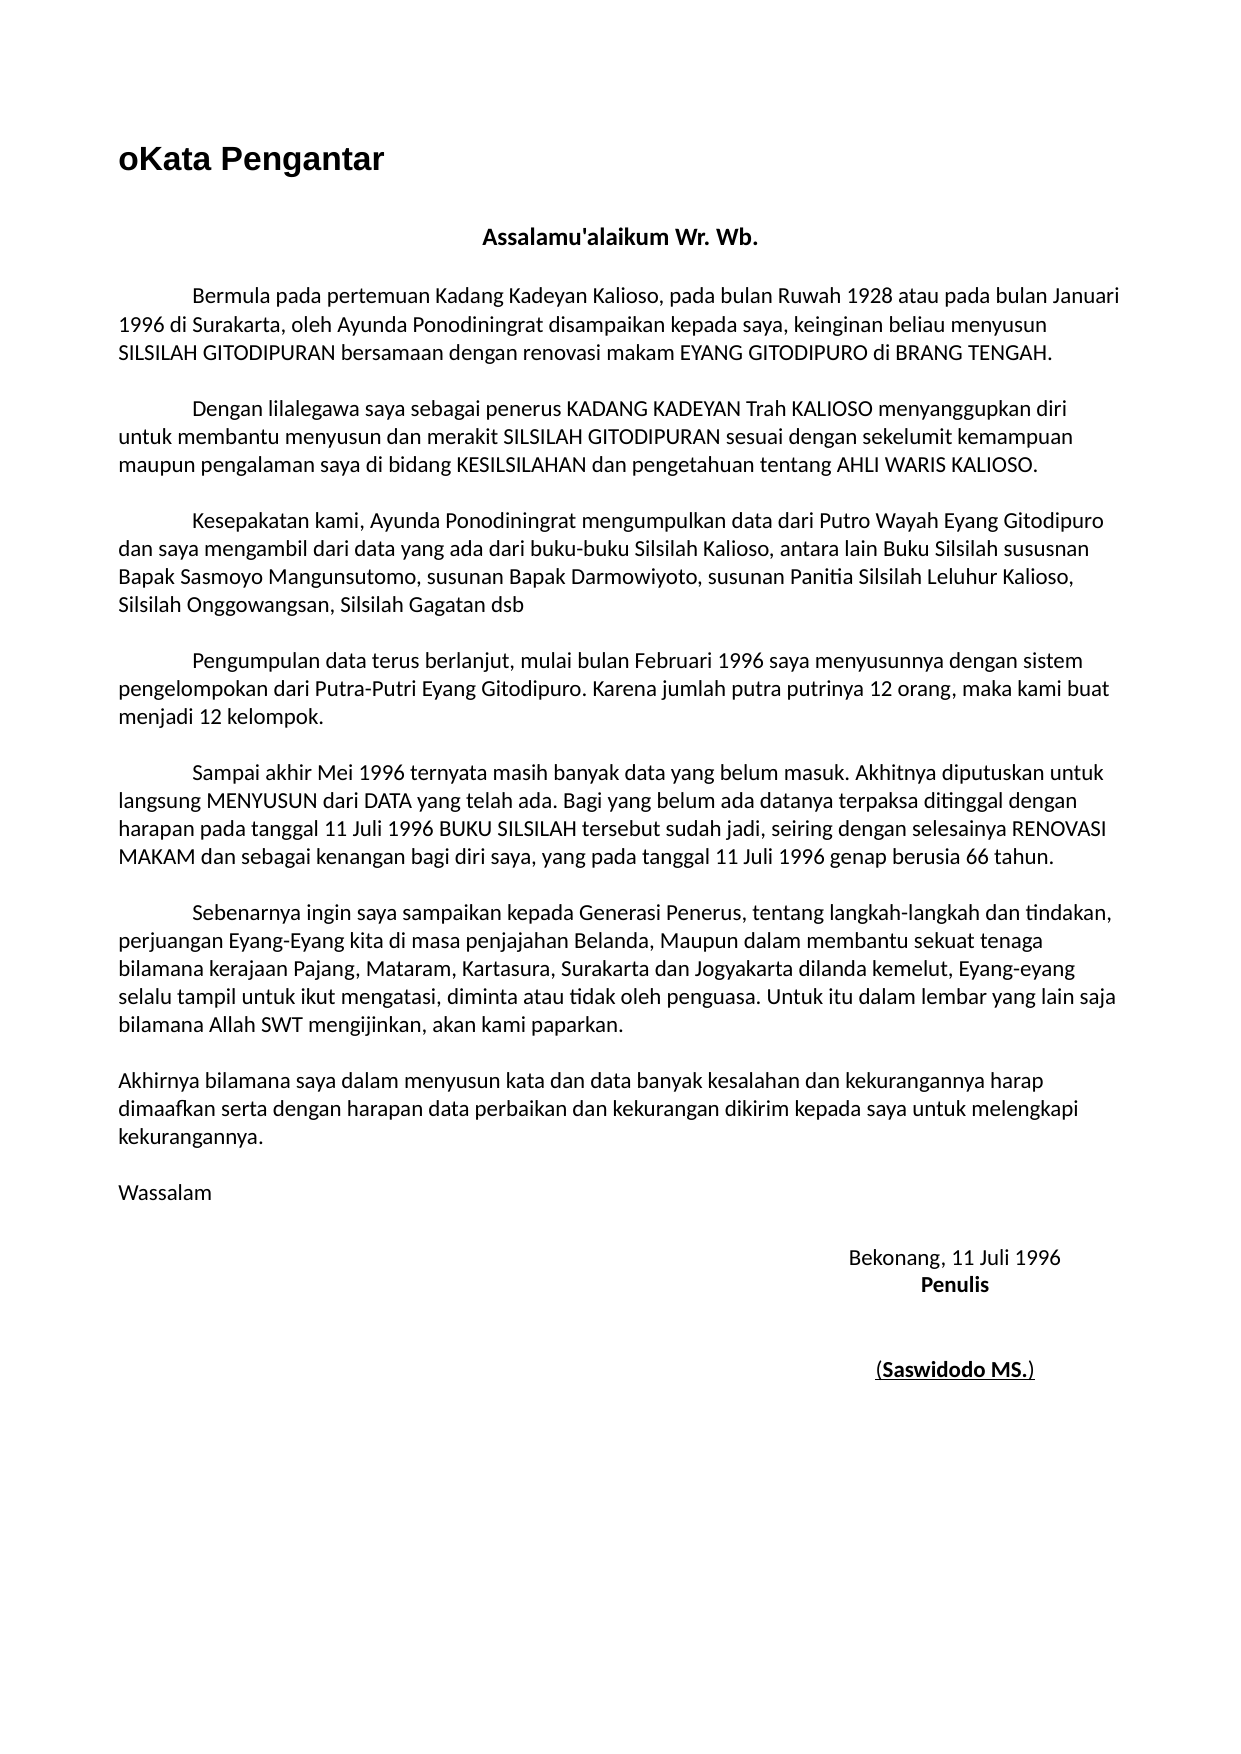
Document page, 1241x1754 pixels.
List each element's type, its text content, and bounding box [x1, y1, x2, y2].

text Sebenarnya ingin saya sampaikan kepada Generasi Penerus, tentang langkah-langkah dan tindakan, perjuangan Eyang-Eyang kita di masa penjajahan Belanda, Maupun dalam membantu sekuat tenaga bilamana kerajaan Pajang, Mataram, Kartasura, Surakarta dan Jogyakarta dilanda kemelut, Eyang-eyang selalu tampil untuk ikut mengatasi, diminta atau tidak oleh penguasa. Untuk itu dalam lembar yang lain saja bilamana Allah SWT mengijinkan, akan kami paparkan. [118, 898, 1122, 1038]
text Sampai akhir Mei 1996 ternyata masih banyak data yang belum masuk. Akhitnya diputuskan untuk langsung MENYUSUN dari DATA yang telah ada. Bagi yang belum ada datanya terpaksa ditinggal dengan harapan pada tanggal 11 Juli 1996 BUKU SILSILAH tersebut sudah jadi, seiring dengan selesainya RENOVASI MAKAM dan sebagai kenangan bagi diri saya, yang pada tanggal 11 Juli 1996 genap berusia 66 tahun. [118, 758, 1122, 870]
text Kesepakatan kami, Ayunda Ponodiningrat mengumpulkan data dari Putro Wayah Eyang Gitodipuro dan saya mengambil dari data yang ada dari buku-buku Silsilah Kalioso, antara lain Buku Silsilah sususnan Bapak Sasmoyo Mangunsutomo, susunan Bapak Darmowiyoto, susunan Panitia Silsilah Leluhur Kalioso, Silsilah Onggowangsan, Silsilah Gagatan dsb [118, 506, 1122, 618]
table_header [118, 1237, 453, 1388]
text Pengumpulan data terus berlanjut, mulai bulan Februari 1996 saya menyusunnya dengan sistem pengelompokan dari Putra-Putri Eyang Gitodipuro. Karena jumlah putra putrinya 12 orang, maka kami buat menjadi 12 kelompok. [118, 646, 1122, 730]
text Bermula pada pertemuan Kadang Kadeyan Kalioso, pada bulan Ruwah 1928 atau pada bulan Januari 1996 di Surakarta, oleh Ayunda Ponodiningrat disampaikan kepada saya, keinginan beliau menyusun SILSILAH GITODIPURAN bersamaan dengan renovasi makam EYANG GITODIPURO di BRANG TENGAH. [118, 282, 1122, 366]
table_header Bekonang, 11 Juli 1996 Penulis (Saswidodo MS.) [788, 1237, 1122, 1388]
text Wassalam [118, 1178, 1122, 1206]
table_header [453, 1237, 788, 1388]
text Assalamu'alaikum Wr. Wb. [118, 221, 1122, 251]
subtitle oKata Pengantar [118, 139, 1122, 178]
text Akhirnya bilamana saya dalam menyusun kata dan data banyak kesalahan dan kekurangannya harap dimaafkan serta dengan harapan data perbaikan dan kekurangan dikirim kepada saya untuk melengkapi kekurangannya. [118, 1066, 1122, 1150]
text Dengan lilalegawa saya sebagai penerus KADANG KADEYAN Trah KALIOSO menyanggupkan diri untuk membantu menyusun dan merakit SILSILAH GITODIPURAN sesuai dengan sekelumit kemampuan maupun pengalaman saya di bidang KESILSILAHAN dan pengetahuan tentang AHLI WARIS KALIOSO. [118, 394, 1122, 478]
